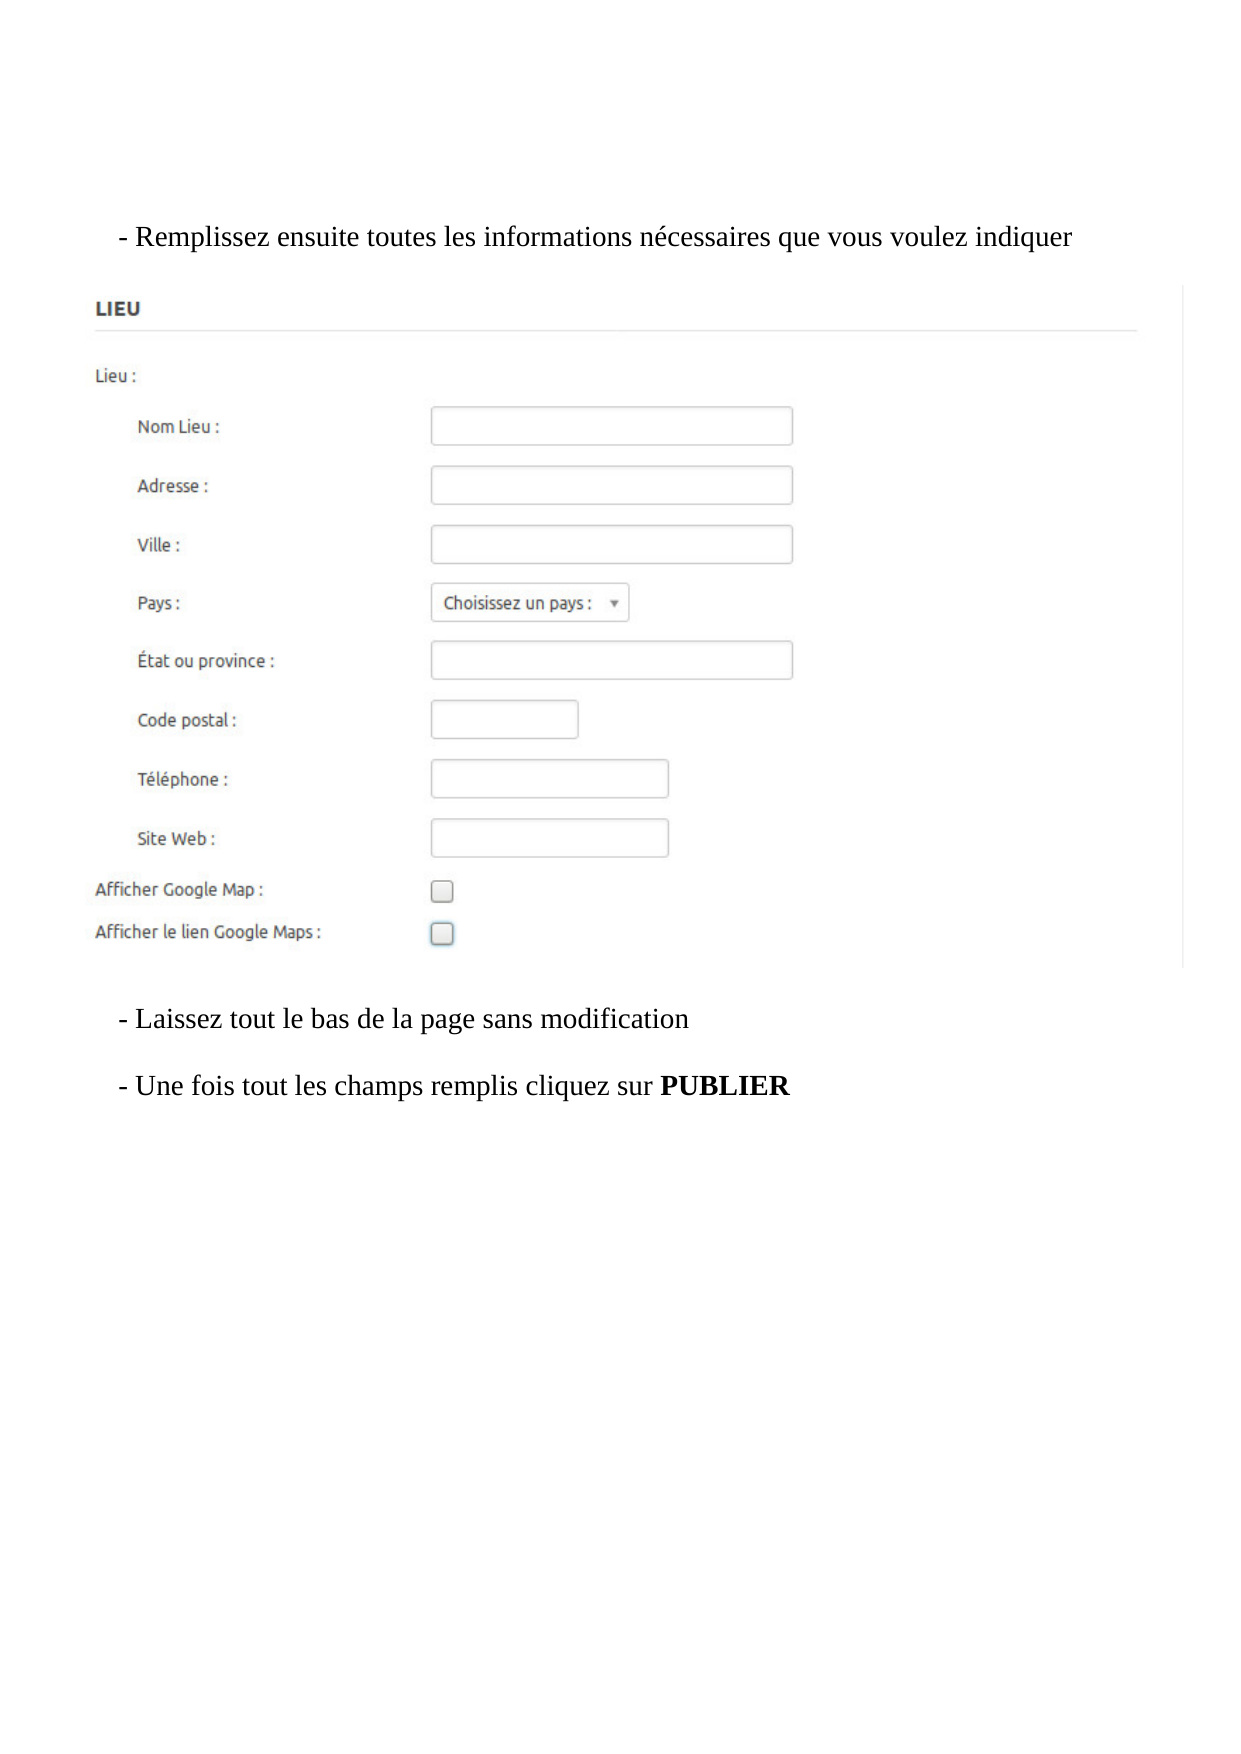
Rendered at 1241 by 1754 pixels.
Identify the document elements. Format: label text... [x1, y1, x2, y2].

text - Une fois tout les champs remplis cliquez sur PUBLIER [118, 1068, 1122, 1102]
text - Remplissez ensuite toutes les informations nécessaires que vous voulez indiquer [118, 219, 1122, 252]
text - Laissez tout le bas de la page sans modification [118, 1001, 1122, 1034]
picture [63, 285, 1184, 968]
